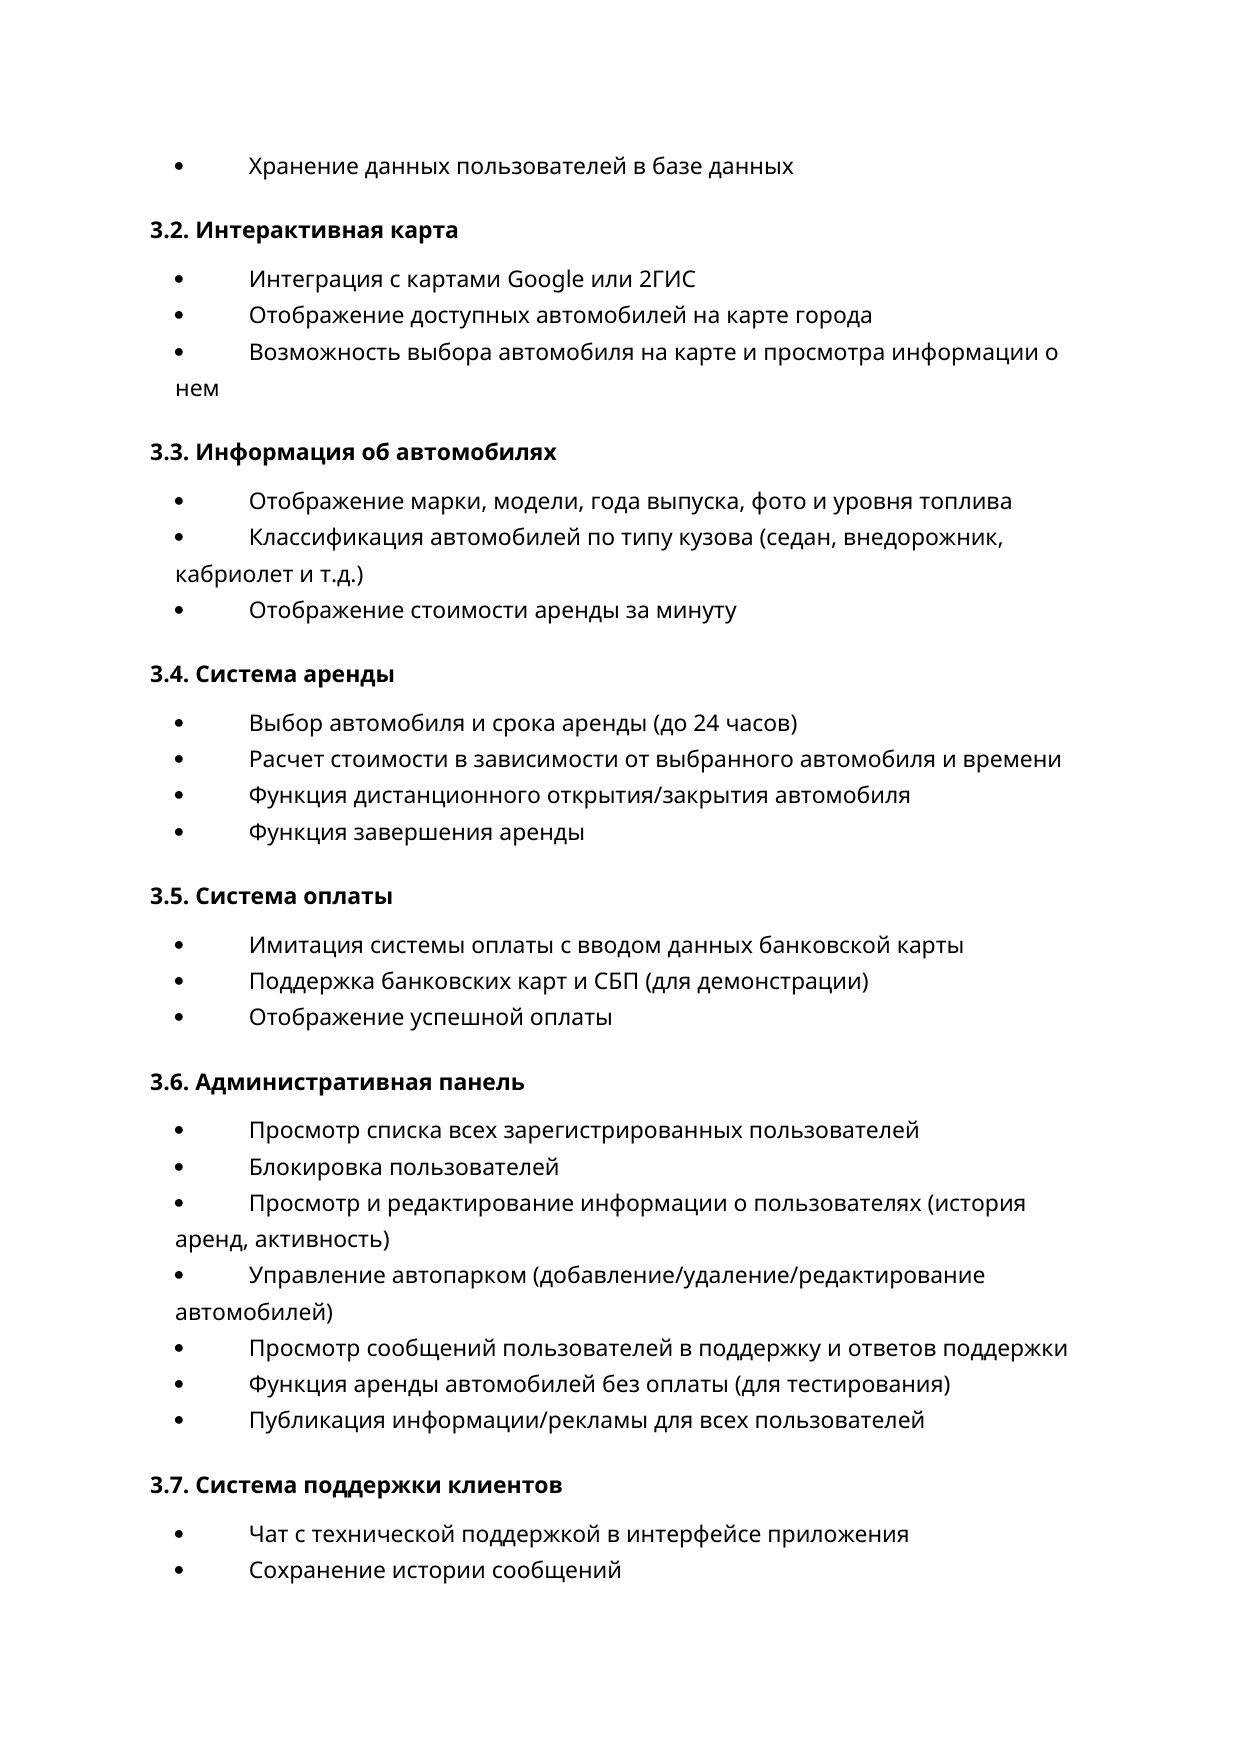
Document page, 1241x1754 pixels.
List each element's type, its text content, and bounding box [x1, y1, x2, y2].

list Расчет стоимости в зависимости от выбранного автомобиля и времени [175, 743, 1090, 774]
subtitle 3.6. Административная панель [150, 1066, 1090, 1097]
list Отображение марки, модели, года выпуска, фото и уровня топлива [175, 485, 1090, 516]
subtitle 3.3. Информация об автомобилях [150, 436, 1090, 467]
list Отображение доступных автомобилей на карте города [175, 299, 1090, 331]
list Управление автопарком (добавление/удаление/редактирование автомобилей) [175, 1259, 1090, 1327]
list Выбор автомобиля и срока аренды (до 24 часов) [175, 707, 1090, 738]
subtitle 3.4. Система аренды [150, 658, 1090, 689]
list Отображение стоимости аренды за минуту [175, 594, 1090, 625]
list Просмотр сообщений пользователей в поддержку и ответов поддержки [175, 1332, 1090, 1363]
list Имитация системы оплаты с вводом данных банковской карты [175, 929, 1090, 960]
list Интеграция с картами Google или 2ГИС [175, 263, 1090, 294]
list Поддержка банковских карт и СБП (для демонстрации) [175, 965, 1090, 996]
list Сохранение истории сообщений [175, 1554, 1090, 1585]
list Функция завершения аренды [175, 816, 1090, 847]
list Публикация информации/рекламы для всех пользователей [175, 1404, 1090, 1436]
list Блокировка пользователей [175, 1151, 1090, 1182]
subtitle 3.2. Интерактивная карта [150, 214, 1090, 246]
subtitle 3.7. Система поддержки клиентов [150, 1469, 1090, 1500]
list Чат с технической поддержкой в интерфейсе приложения [175, 1517, 1090, 1549]
list Просмотр списка всех зарегистрированных пользователей [175, 1114, 1090, 1146]
list Отображение успешной оплаты [175, 1001, 1090, 1032]
list Возможность выбора автомобиля на карте и просмотра информации о нем [175, 336, 1090, 403]
list Функция аренды автомобилей без оплаты (для тестирования) [175, 1368, 1090, 1399]
list Хранение данных пользователей в базе данных [175, 150, 1090, 181]
list Просмотр и редактирование информации о пользователях (история аренд, активность) [175, 1187, 1090, 1254]
list Функция дистанционного открытия/закрытия автомобиля [175, 779, 1090, 811]
list Классификация автомобилей по типу кузова (седан, внедорожник, кабриолет и т.д.) [175, 521, 1090, 589]
subtitle 3.5. Система оплаты [150, 880, 1090, 911]
